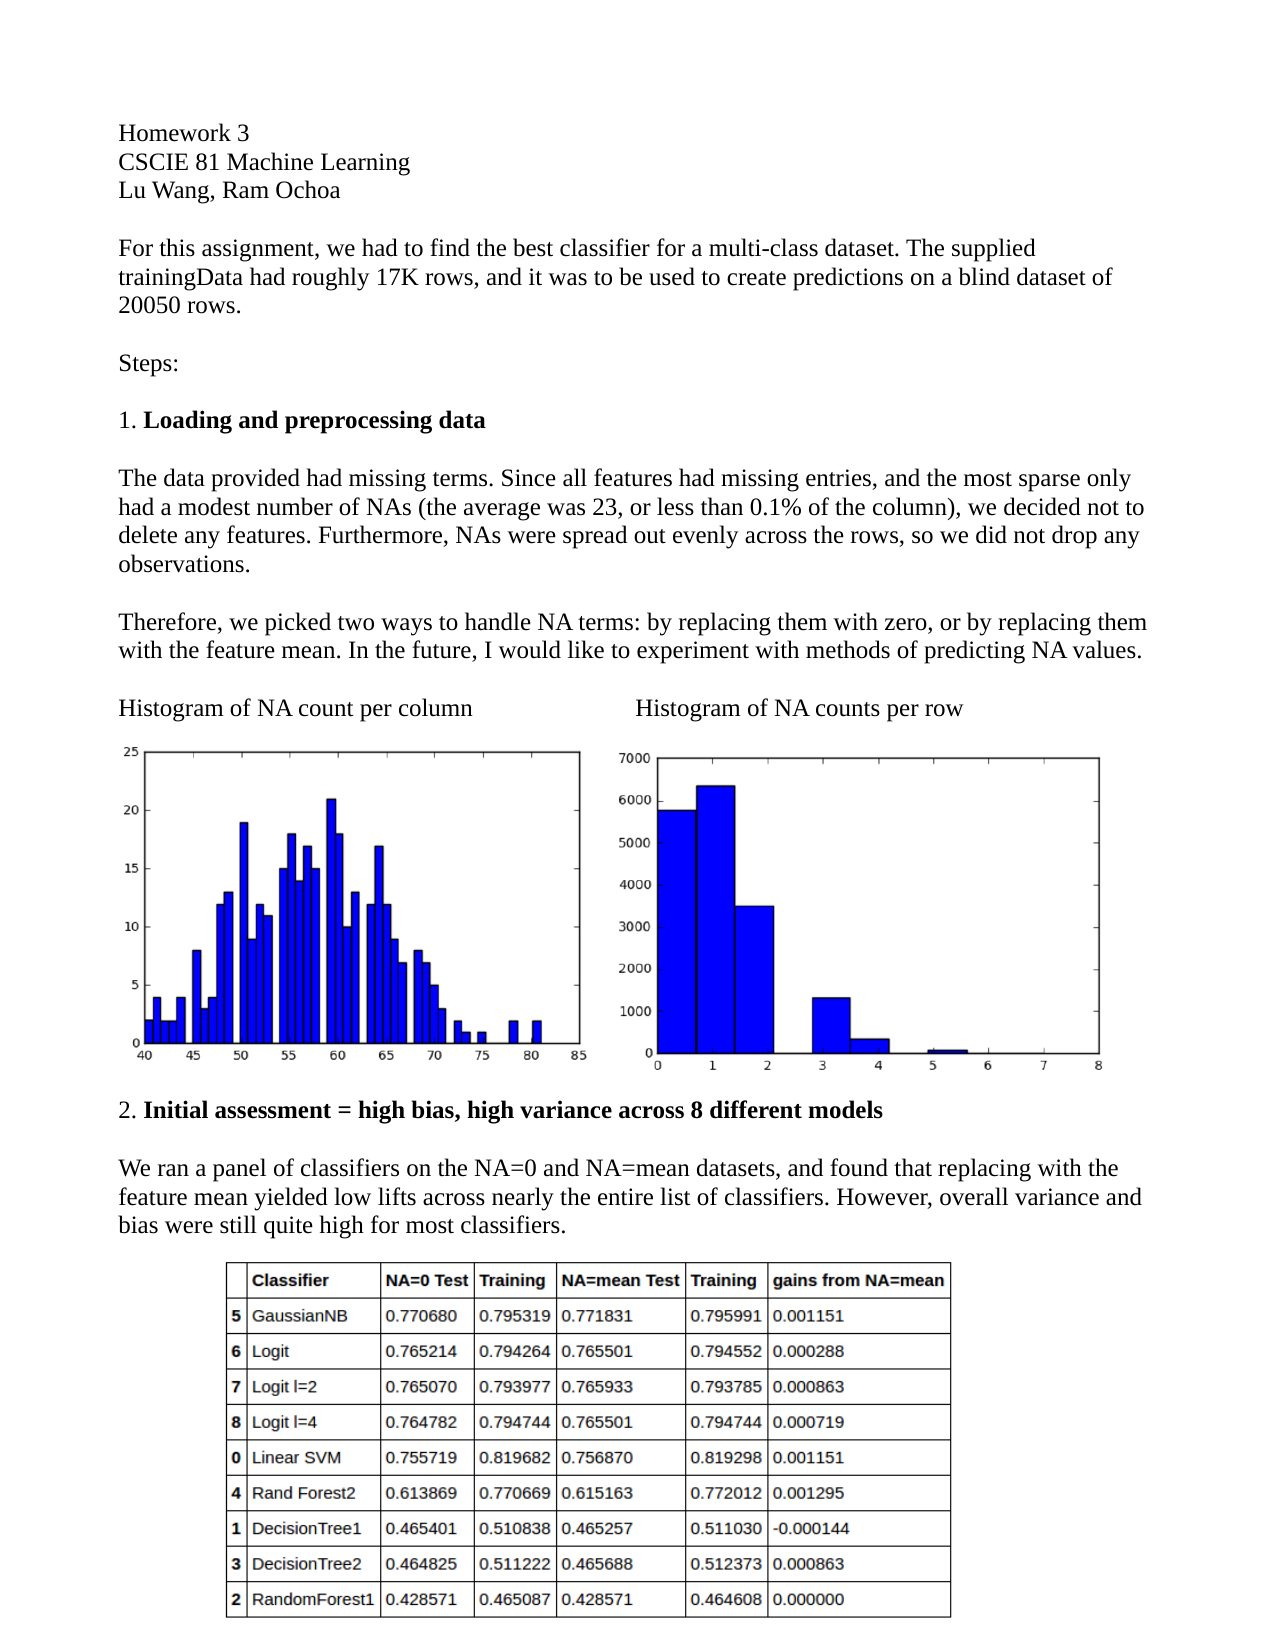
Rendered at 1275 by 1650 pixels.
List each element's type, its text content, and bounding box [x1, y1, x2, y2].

text 2. Initial assessment = high bias, high variance across 8 different models [118, 1096, 1157, 1124]
text The data provided had missing terms. Since all features had missing entries, and the most sparse only had a modest number of NAs (the average was 23, or less than 0.1% of the column), we decided not to delete any features. Furthermore, NAs were spread out evenly across the rows, so we did not drop any observations. [118, 463, 1157, 578]
text Therefore, we picked two ways to handle NA terms: by replacing them with zero, or by replacing them with the feature mean. In the future, I would like to experiment with methods of predicting NA values. [118, 607, 1157, 664]
text Steps: [118, 348, 1157, 377]
picture [605, 744, 1126, 1080]
picture [108, 737, 593, 1069]
text Homework 3 [118, 118, 1157, 147]
text Histogram of NA count per column Histogram of NA counts per row [118, 693, 1157, 722]
text 1. Loading and preprocessing data [118, 406, 1157, 434]
text We ran a panel of classifiers on the NA=0 and NA=mean datasets, and found that replacing with the feature mean yielded low lifts across nearly the entire list of classifiers. However, overall variance and bias were still quite high for most classifiers. [118, 1153, 1157, 1239]
text For this assignment, we had to find the best classifier for a multi-class dataset. The supplied trainingData had roughly 17K rows, and it was to be used to create predictions on a blind dataset of 20050 rows. [118, 233, 1157, 319]
text CSCIE 81 Machine Learning [118, 147, 1157, 176]
picture [218, 1261, 957, 1628]
text Lu Wang, Ram Ochoa [118, 176, 1157, 204]
